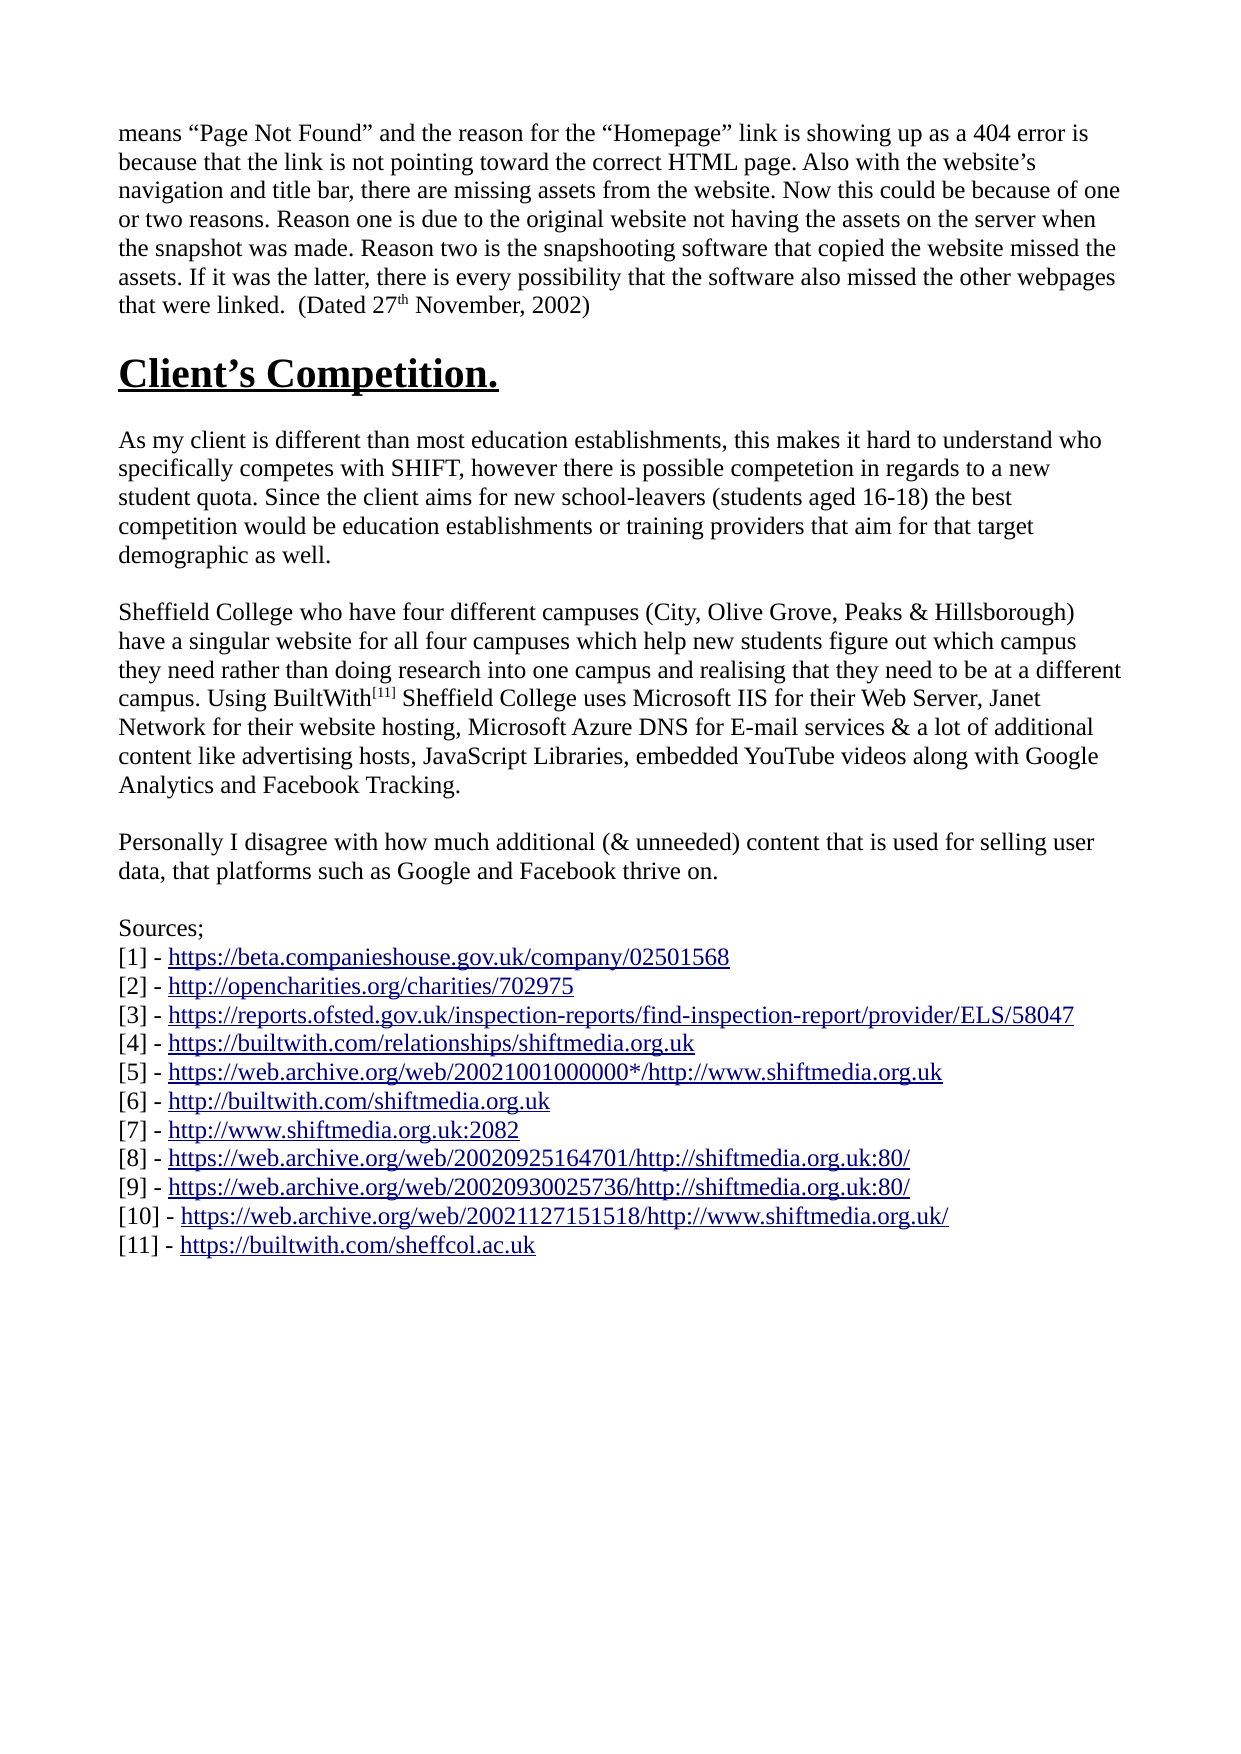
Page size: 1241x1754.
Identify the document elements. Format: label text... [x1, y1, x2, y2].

text [3] - https://reports.ofsted.gov.uk/inspection-reports/find-inspection-report/provider/ELS/58047 [118, 1000, 1122, 1028]
text [8] - https://web.archive.org/web/20020925164701/http://shiftmedia.org.uk:80/ [118, 1143, 1122, 1172]
text [1] - https://beta.companieshouse.gov.uk/company/02501568 [118, 942, 1122, 971]
text [5] - https://web.archive.org/web/20021001000000*/http://www.shiftmedia.org.uk [118, 1057, 1122, 1086]
text [2] - http://opencharities.org/charities/702975 [118, 971, 1122, 1000]
text [9] - https://web.archive.org/web/20020930025736/http://shiftmedia.org.uk:80/ [118, 1172, 1122, 1201]
text means “Page Not Found” and the reason for the “Homepage” link is showing up as a 404 error is because that the link is not pointing toward the correct HTML page. Also with the website’s navigation and title bar, there are missing assets from the website. Now this could be because of one or two reasons. Reason one is due to the original website not having the assets on the server when the snapshot was made. Reason two is the snapshooting software that copied the website missed the assets. If it was the latter, there is every possibility that the software also missed the other webpages that were linked. (Dated 27th November, 2002) [118, 118, 1122, 319]
text Sources; [118, 913, 1122, 942]
text [7] - http://www.shiftmedia.org.uk:2082 [118, 1115, 1122, 1143]
text As my client is different than most education establishments, this makes it hard to understand who specifically competes with SHIFT, however there is possible competetion in regards to a new student quota. Since the client aims for new school-leavers (students aged 16-18) the best competition would be education establishments or training providers that aim for that target demographic as well. [118, 425, 1122, 568]
text [10] - https://web.archive.org/web/20021127151518/http://www.shiftmedia.org.uk/ [118, 1201, 1122, 1230]
text [6] - http://builtwith.com/shiftmedia.org.uk [118, 1086, 1122, 1115]
text [11] - https://builtwith.com/sheffcol.ac.uk [118, 1230, 1122, 1258]
text Sheffield College who have four different campuses (City, Olive Grove, Peaks & Hillsborough) have a singular website for all four campuses which help new students figure out which campus they need rather than doing research into one campus and realising that they need to be at a different campus. Using BuiltWith[11] Sheffield College uses Microsoft IIS for their Web Server, Janet Network for their website hosting, Microsoft Azure DNS for E-mail services & a lot of additional content like advertising hosts, JavaScript Libraries, embedded YouTube videos along with Google Analytics and Facebook Tracking. [118, 597, 1122, 798]
text Personally I disagree with how much additional (& unneeded) content that is used for selling user data, that platforms such as Google and Facebook thrive on. [118, 827, 1122, 885]
text Client’s Competition. [118, 348, 1122, 396]
text [4] - https://builtwith.com/relationships/shiftmedia.org.uk [118, 1028, 1122, 1057]
